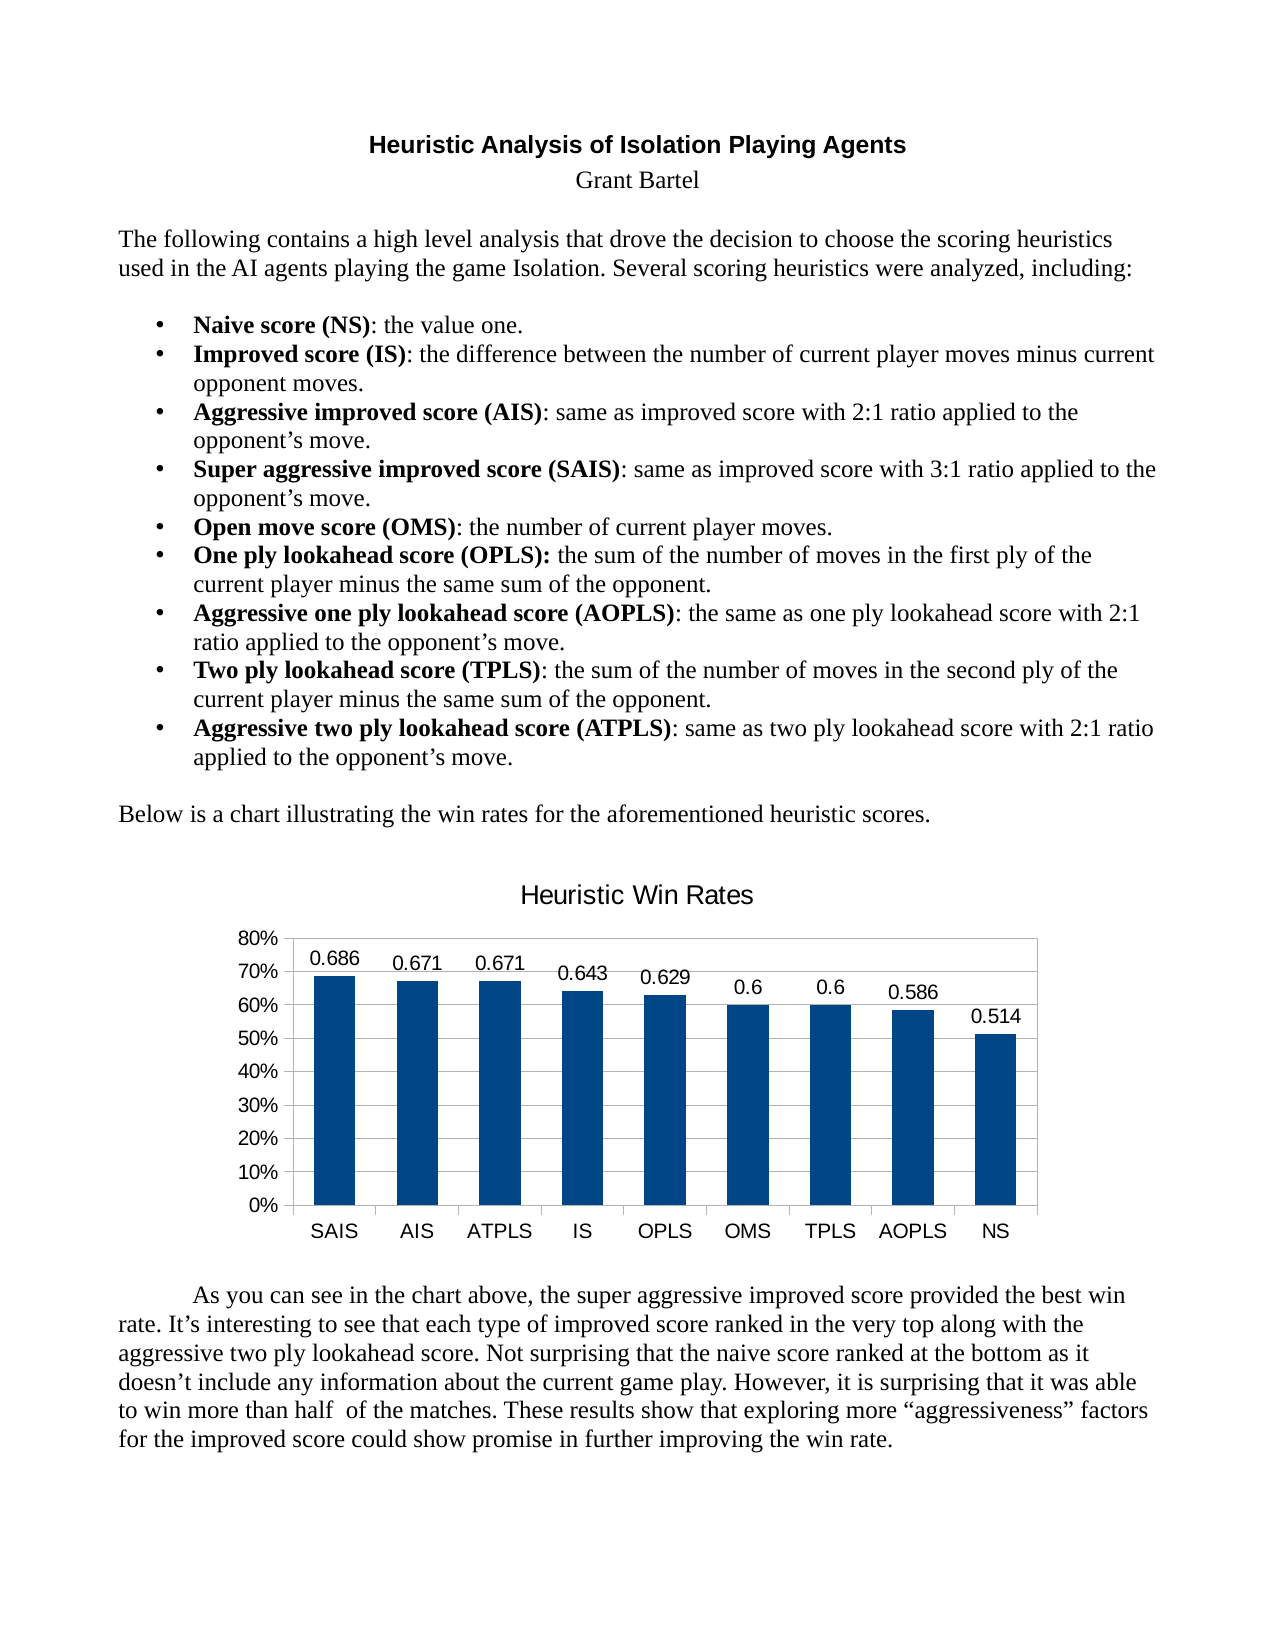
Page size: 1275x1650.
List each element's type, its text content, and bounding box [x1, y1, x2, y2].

list Improved score (IS): the difference between the number of current player moves minus current opponent moves. [156, 339, 1157, 397]
text As you can see in the chart above, the super aggressive improved score provided the best win rate. It’s interesting to see that each type of improved score ranked in the very top along with the aggressive two ply lookahead score. Not surprising that the naive score ranked at the bottom as it doesn’t include any information about the current game play. However, it is surprising that it was able to win more than half of the matches. These results show that exploring more “aggressiveness” factors for the improved score could show promise in further improving the win rate. [118, 1280, 1157, 1453]
list Two ply lookahead score (TPLS): the sum of the number of moves in the second ply of the current player minus the same sum of the opponent. [156, 655, 1157, 713]
text Below is a chart illustrating the win rates for the aforementioned heuristic scores. [118, 799, 1157, 828]
list Super aggressive improved score (SAIS): same as improved score with 3:1 ratio applied to the opponent’s move. [156, 454, 1157, 512]
list One ply lookahead score (OPLS): the sum of the number of moves in the first ply of the current player minus the same sum of the opponent. [156, 540, 1157, 598]
list Aggressive two ply lookahead score (ATPLS): same as two ply lookahead score with 2:1 ratio applied to the opponent’s move. [156, 713, 1157, 770]
text The following contains a high level analysis that drove the decision to choose the scoring heuristics used in the AI agents playing the game Isolation. Several scoring heuristics were analyzed, including: [118, 224, 1157, 282]
list Open move score (OMS): the number of current player moves. [156, 512, 1157, 540]
list Aggressive improved score (AIS): same as improved score with 2:1 ratio applied to the opponent’s move. [156, 397, 1157, 454]
list Naive score (NS): the value one. [156, 310, 1157, 339]
list Aggressive one ply lookahead score (AOPLS): the same as one ply lookahead score with 2:1 ratio applied to the opponent’s move. [156, 598, 1157, 655]
